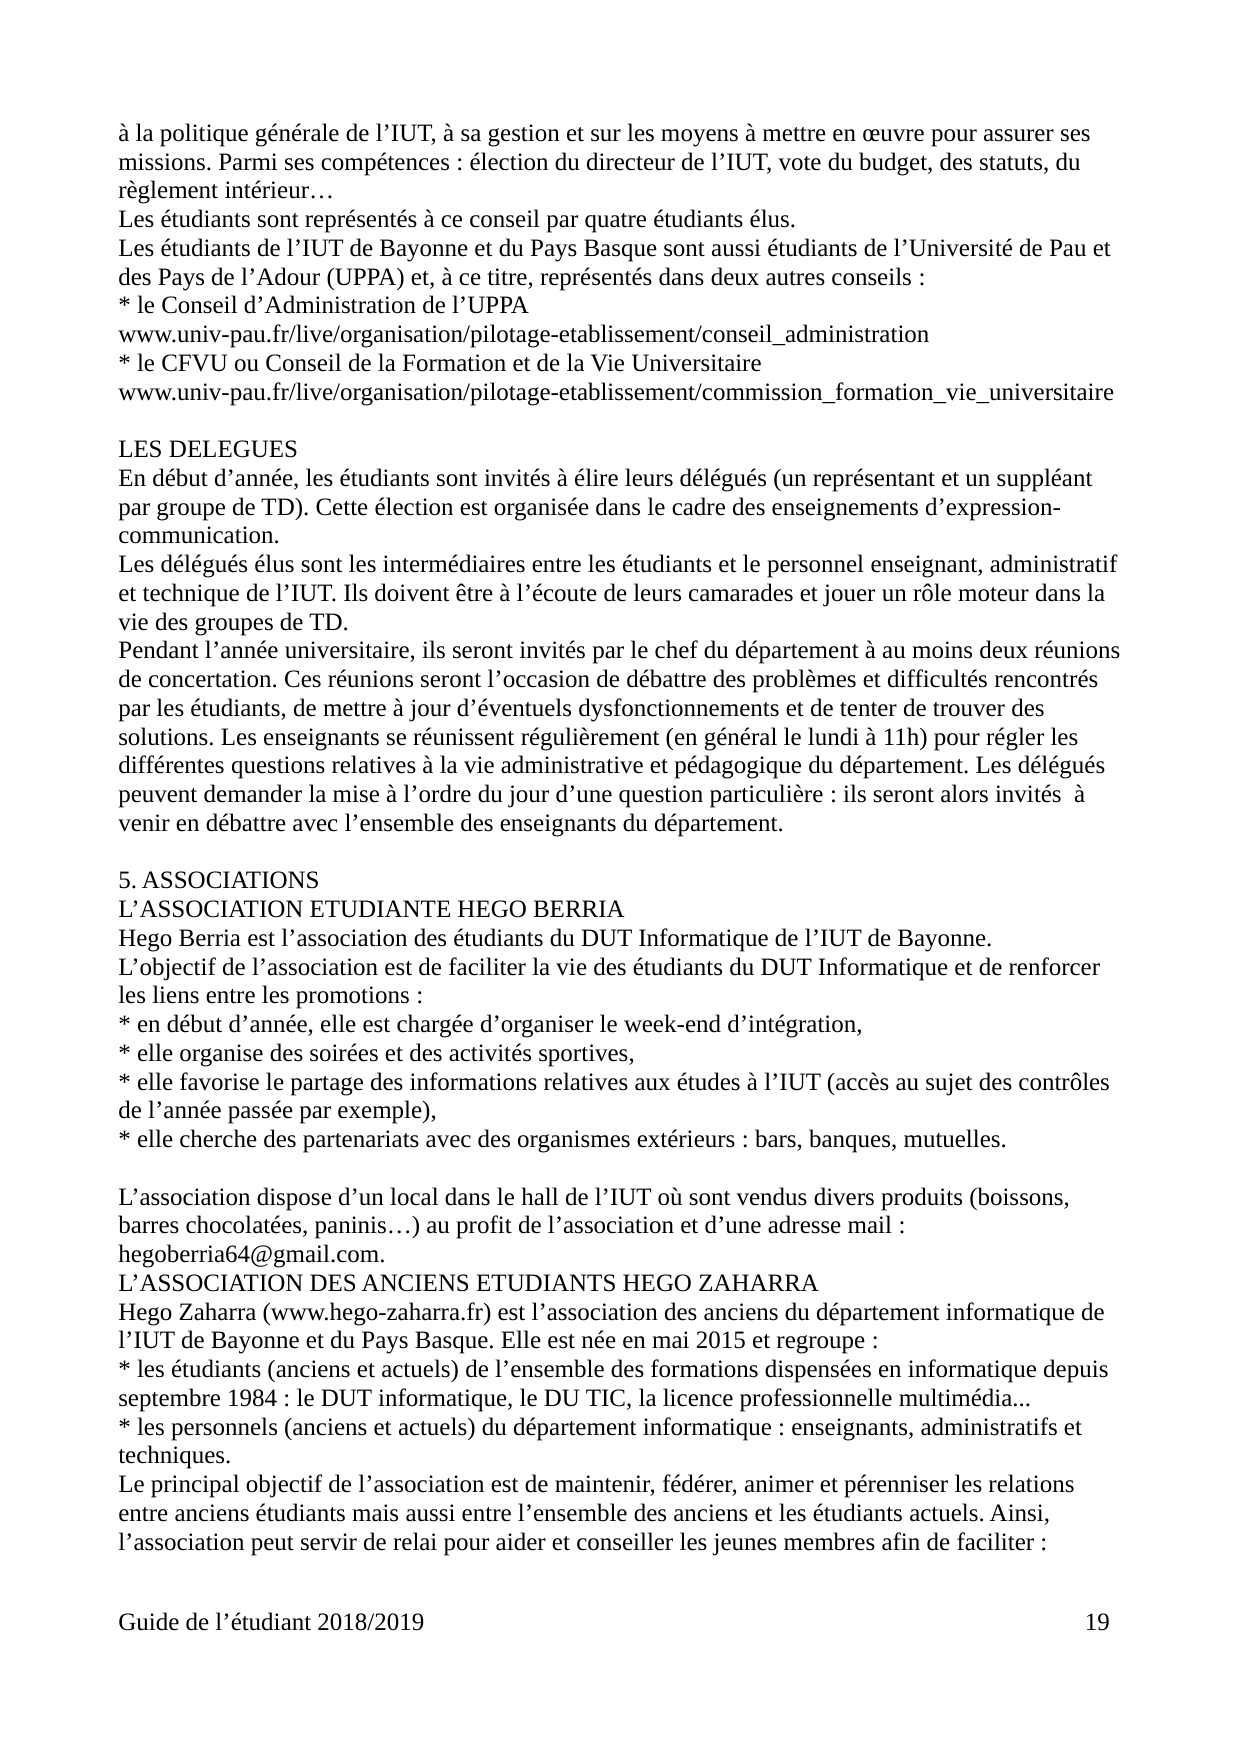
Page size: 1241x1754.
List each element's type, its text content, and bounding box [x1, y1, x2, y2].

text LES DELEGUES [118, 434, 1122, 463]
text Les étudiants de l’IUT de Bayonne et du Pays Basque sont aussi étudiants de l’Université de Pau et des Pays de l’Adour (UPPA) et, à ce titre, représentés dans deux autres conseils : [118, 233, 1122, 291]
text * les étudiants (anciens et actuels) de l’ensemble des formations dispensées en informatique depuis septembre 1984 : le DUT informatique, le DU TIC, la licence professionnelle multimédia... [118, 1354, 1122, 1412]
text L’objectif de l’association est de faciliter la vie des étudiants du DUT Informatique et de renforcer les liens entre les promotions : [118, 952, 1122, 1009]
text Le principal objectif de l’association est de maintenir, fédérer, animer et pérenniser les relations entre anciens étudiants mais aussi entre l’ensemble des anciens et les étudiants actuels. Ainsi, l’association peut servir de relai pour aider et conseiller les jeunes membres afin de faciliter : [118, 1469, 1122, 1556]
text Les étudiants sont représentés à ce conseil par quatre étudiants élus. [118, 204, 1122, 233]
text L’ASSOCIATION ETUDIANTE HEGO BERRIA [118, 894, 1122, 923]
text Les délégués élus sont les intermédiaires entre les étudiants et le personnel enseignant, administratif et technique de l’IUT. Ils doivent être à l’écoute de leurs camarades et jouer un rôle moteur dans la vie des groupes de TD. [118, 549, 1122, 636]
text www.univ-pau.fr/live/organisation/pilotage-etablissement/conseil_administration [118, 319, 1122, 348]
text * elle favorise le partage des informations relatives aux études à l’IUT (accès au sujet des contrôles de l’année passée par exemple), [118, 1067, 1122, 1124]
text Hego Zaharra (www.hego-zaharra.fr) est l’association des anciens du département informatique de l’IUT de Bayonne et du Pays Basque. Elle est née en mai 2015 et regroupe : [118, 1297, 1122, 1354]
text * elle cherche des partenariats avec des organismes extérieurs : bars, banques, mutuelles. [118, 1124, 1122, 1153]
text 5. ASSOCIATIONS [118, 866, 1122, 894]
text L’ASSOCIATION DES ANCIENS ETUDIANTS HEGO ZAHARRA [118, 1268, 1122, 1297]
text www.univ-pau.fr/live/organisation/pilotage-etablissement/commission_formation_vie_universitaire [118, 377, 1122, 406]
text * le CFVU ou Conseil de la Formation et de la Vie Universitaire [118, 348, 1122, 377]
text Hego Berria est l’association des étudiants du DUT Informatique de l’IUT de Bayonne. [118, 923, 1122, 952]
text * en début d’année, elle est chargée d’organiser le week-end d’intégration, [118, 1009, 1122, 1038]
text * les personnels (anciens et actuels) du département informatique : enseignants, administratifs et techniques. [118, 1412, 1122, 1469]
text * elle organise des soirées et des activités sportives, [118, 1038, 1122, 1067]
text * le Conseil d’Administration de l’UPPA [118, 291, 1122, 319]
text L’association dispose d’un local dans le hall de l’IUT où sont vendus divers produits (boissons, barres chocolatées, paninis…) au profit de l’association et d’une adresse mail : hegoberria64@gmail.com. [118, 1182, 1122, 1268]
text En début d’année, les étudiants sont invités à élire leurs délégués (un représentant et un suppléant par groupe de TD). Cette élection est organisée dans le cadre des enseignements d’expression-communication. [118, 463, 1122, 549]
text Pendant l’année universitaire, ils seront invités par le chef du département à au moins deux réunions de concertation. Ces réunions seront l’occasion de débattre des problèmes et difficultés rencontrés par les étudiants, de mettre à jour d’éventuels dysfonctionnements et de tenter de trouver des solutions. Les enseignants se réunissent régulièrement (en général le lundi à 11h) pour régler les différentes questions relatives à la vie administrative et pédagogique du département. Les délégués peuvent demander la mise à l’ordre du jour d’une question particulière : ils seront alors invités à venir en débattre avec l’ensemble des enseignants du département. [118, 636, 1122, 837]
text à la politique générale de l’IUT, à sa gestion et sur les moyens à mettre en œuvre pour assurer ses missions. Parmi ses compétences : élection du directeur de l’IUT, vote du budget, des statuts, du règlement intérieur… [118, 118, 1122, 204]
